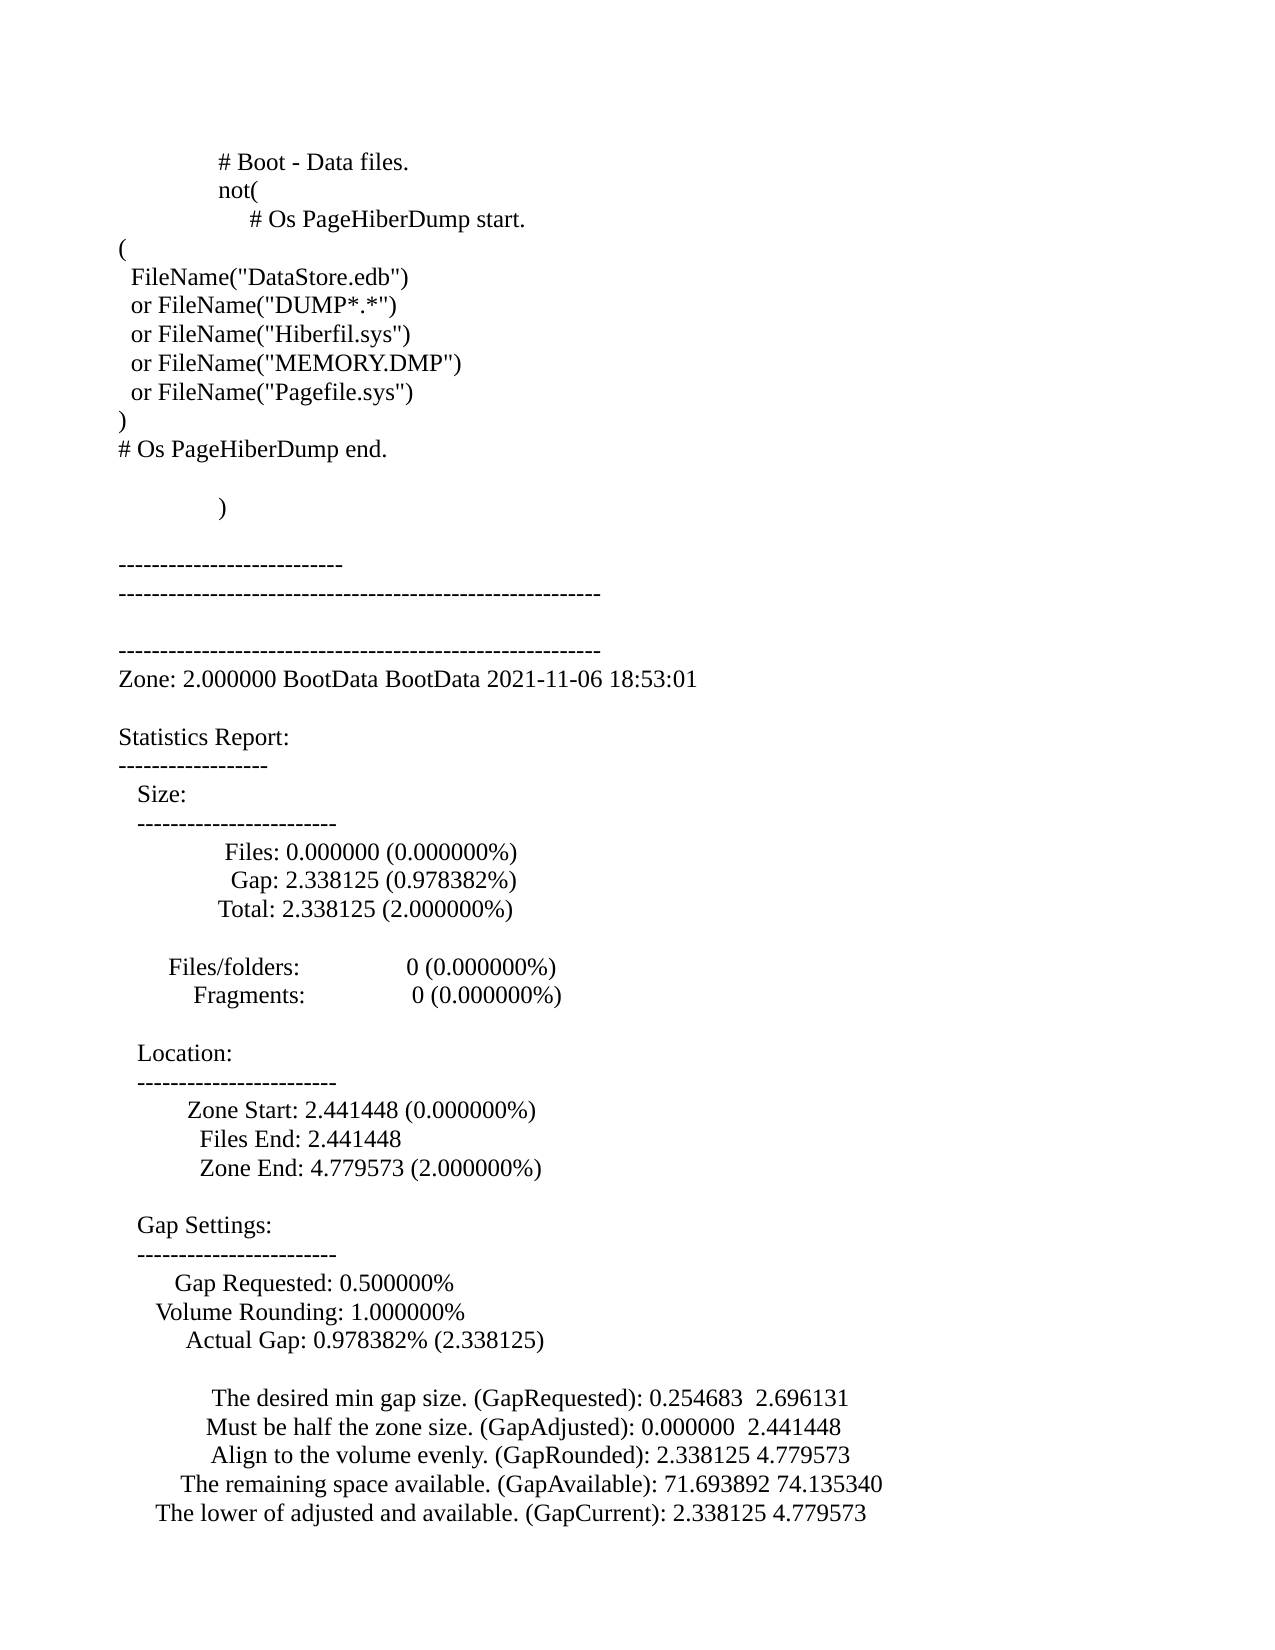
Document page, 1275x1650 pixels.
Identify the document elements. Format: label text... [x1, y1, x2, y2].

text Files End: 2.441448 [118, 1124, 1157, 1153]
text # Os PageHiberDump end. [118, 434, 1157, 463]
text ) [118, 492, 1157, 521]
text FileName("DataStore.edb") [118, 262, 1157, 291]
text Zone: 2.000000 BootData BootData 2021-11-06 18:53:01 [118, 664, 1157, 693]
text Statistics Report: [118, 722, 1157, 751]
text or FileName("Hiberfil.sys") [118, 319, 1157, 348]
text The desired min gap size. (GapRequested): 0.254683 2.696131 [118, 1383, 1157, 1412]
text The remaining space available. (GapAvailable): 71.693892 74.135340 [118, 1469, 1157, 1498]
text Align to the volume evenly. (GapRounded): 2.338125 4.779573 [118, 1441, 1157, 1469]
text Must be half the zone size. (GapAdjusted): 0.000000 2.441448 [118, 1412, 1157, 1441]
text # Boot - Data files. [118, 147, 1157, 176]
text or FileName("DUMP*.*") [118, 291, 1157, 319]
text Volume Rounding: 1.000000% [118, 1297, 1157, 1326]
text Zone Start: 2.441448 (0.000000%) [118, 1096, 1157, 1124]
text Location: [118, 1038, 1157, 1067]
text Gap Settings: [118, 1211, 1157, 1239]
text Gap: 2.338125 (0.978382%) [118, 866, 1157, 894]
text ------------------------ [118, 808, 1157, 837]
text ------------------------ [118, 1067, 1157, 1096]
text ) [118, 406, 1157, 434]
text ( [118, 233, 1157, 262]
text Size: [118, 779, 1157, 808]
text or FileName("MEMORY.DMP") [118, 348, 1157, 377]
text ---------------------------------------------------------- [118, 636, 1157, 664]
text Files: 0.000000 (0.000000%) [118, 837, 1157, 866]
text Zone End: 4.779573 (2.000000%) [118, 1153, 1157, 1182]
text Total: 2.338125 (2.000000%) [118, 894, 1157, 923]
text or FileName("Pagefile.sys") [118, 377, 1157, 406]
text Actual Gap: 0.978382% (2.338125) [118, 1326, 1157, 1354]
text ------------------ [118, 751, 1157, 779]
text The lower of adjusted and available. (GapCurrent): 2.338125 4.779573 [118, 1498, 1157, 1527]
text Files/folders: 0 (0.000000%) [118, 952, 1157, 981]
text not( [118, 176, 1157, 204]
text --------------------------- [118, 549, 1157, 578]
text Gap Requested: 0.500000% [118, 1268, 1157, 1297]
text ------------------------ [118, 1239, 1157, 1268]
text ---------------------------------------------------------- [118, 578, 1157, 607]
text # Os PageHiberDump start. [118, 204, 1157, 233]
text Fragments: 0 (0.000000%) [118, 981, 1157, 1009]
